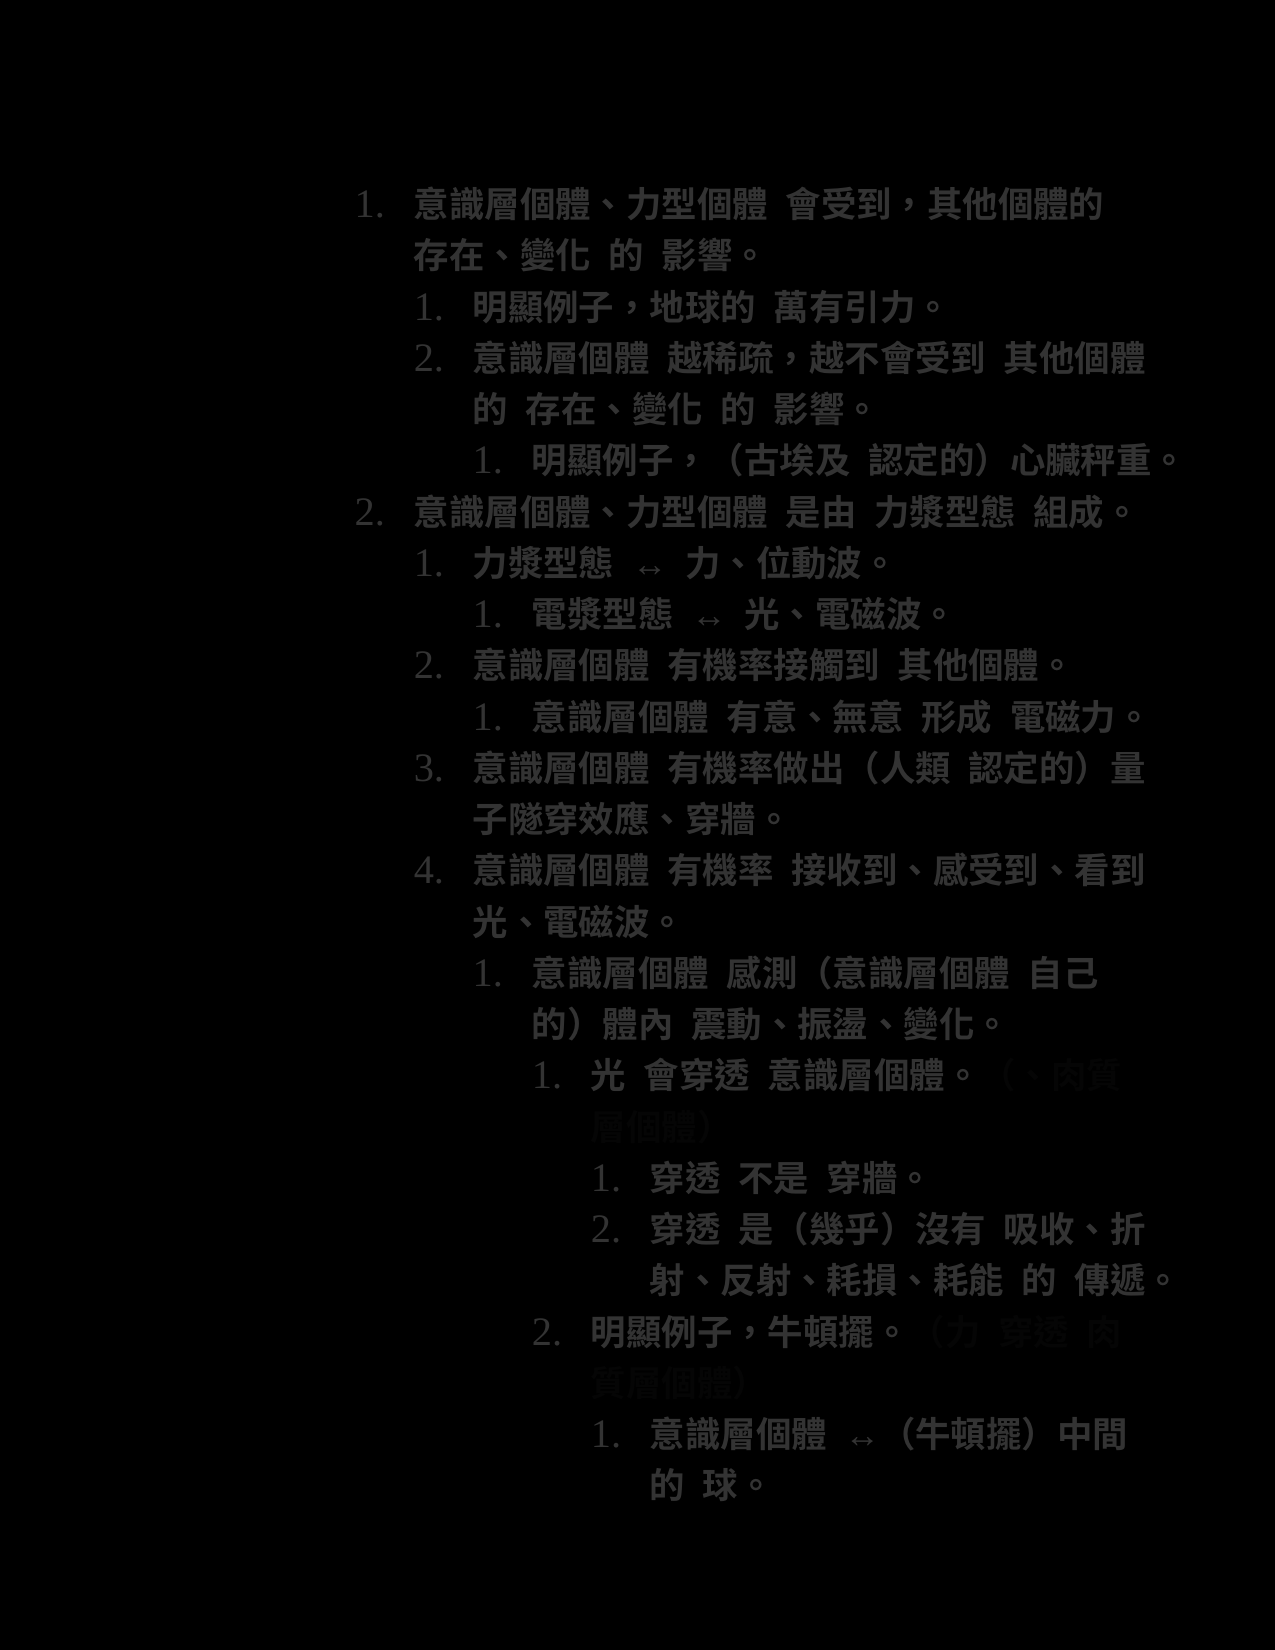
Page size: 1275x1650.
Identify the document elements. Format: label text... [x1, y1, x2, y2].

list 穿透 不是 穿牆。 [591, 1150, 1157, 1201]
list 明顯例子，（古埃及 認定的）心臟秤重。 [472, 433, 1157, 484]
list 意識層個體 ↔（牛頓擺）中間的 球。 [591, 1406, 1157, 1509]
list 意識層個體 有機率接觸到 其他個體。 [413, 638, 1157, 689]
list 光 會穿透 意識層個體。（、肉質層個體） [532, 1048, 1157, 1150]
list 意識層個體、力型個體 會受到，其他個體的 存在、變化 的 影響。 [354, 176, 1157, 279]
list 意識層個體、力型個體 是由 力漿型態 組成。 [354, 484, 1157, 535]
list 穿透 是（幾乎）沒有 吸收、折射、反射、耗損、耗能 的 傳遞。 [591, 1201, 1157, 1304]
list 意識層個體 越稀疏，越不會受到 其他個體的 存在、變化 的 影響。 [413, 330, 1157, 433]
list 電漿型態 ↔ 光、電磁波。 [472, 586, 1157, 638]
list 意識層個體 有機率做出（人類 認定的）量子隧穿效應、穿牆。 [413, 740, 1157, 843]
list 明顯例子，地球的 萬有引力。 [413, 279, 1157, 330]
list 意識層個體 有機率 接收到、感受到、看到 光、電磁波。 [413, 843, 1157, 945]
list 意識層個體 有意、無意 形成 電磁力。 [472, 689, 1157, 740]
list 明顯例子，牛頓擺。（力 穿透 肉質層個體） [532, 1304, 1157, 1406]
list 意識層個體 感測（意識層個體 自己的）體內 震動、振盪、變化。 [472, 945, 1157, 1048]
list 力漿型態 ↔ 力、位動波。 [413, 535, 1157, 586]
